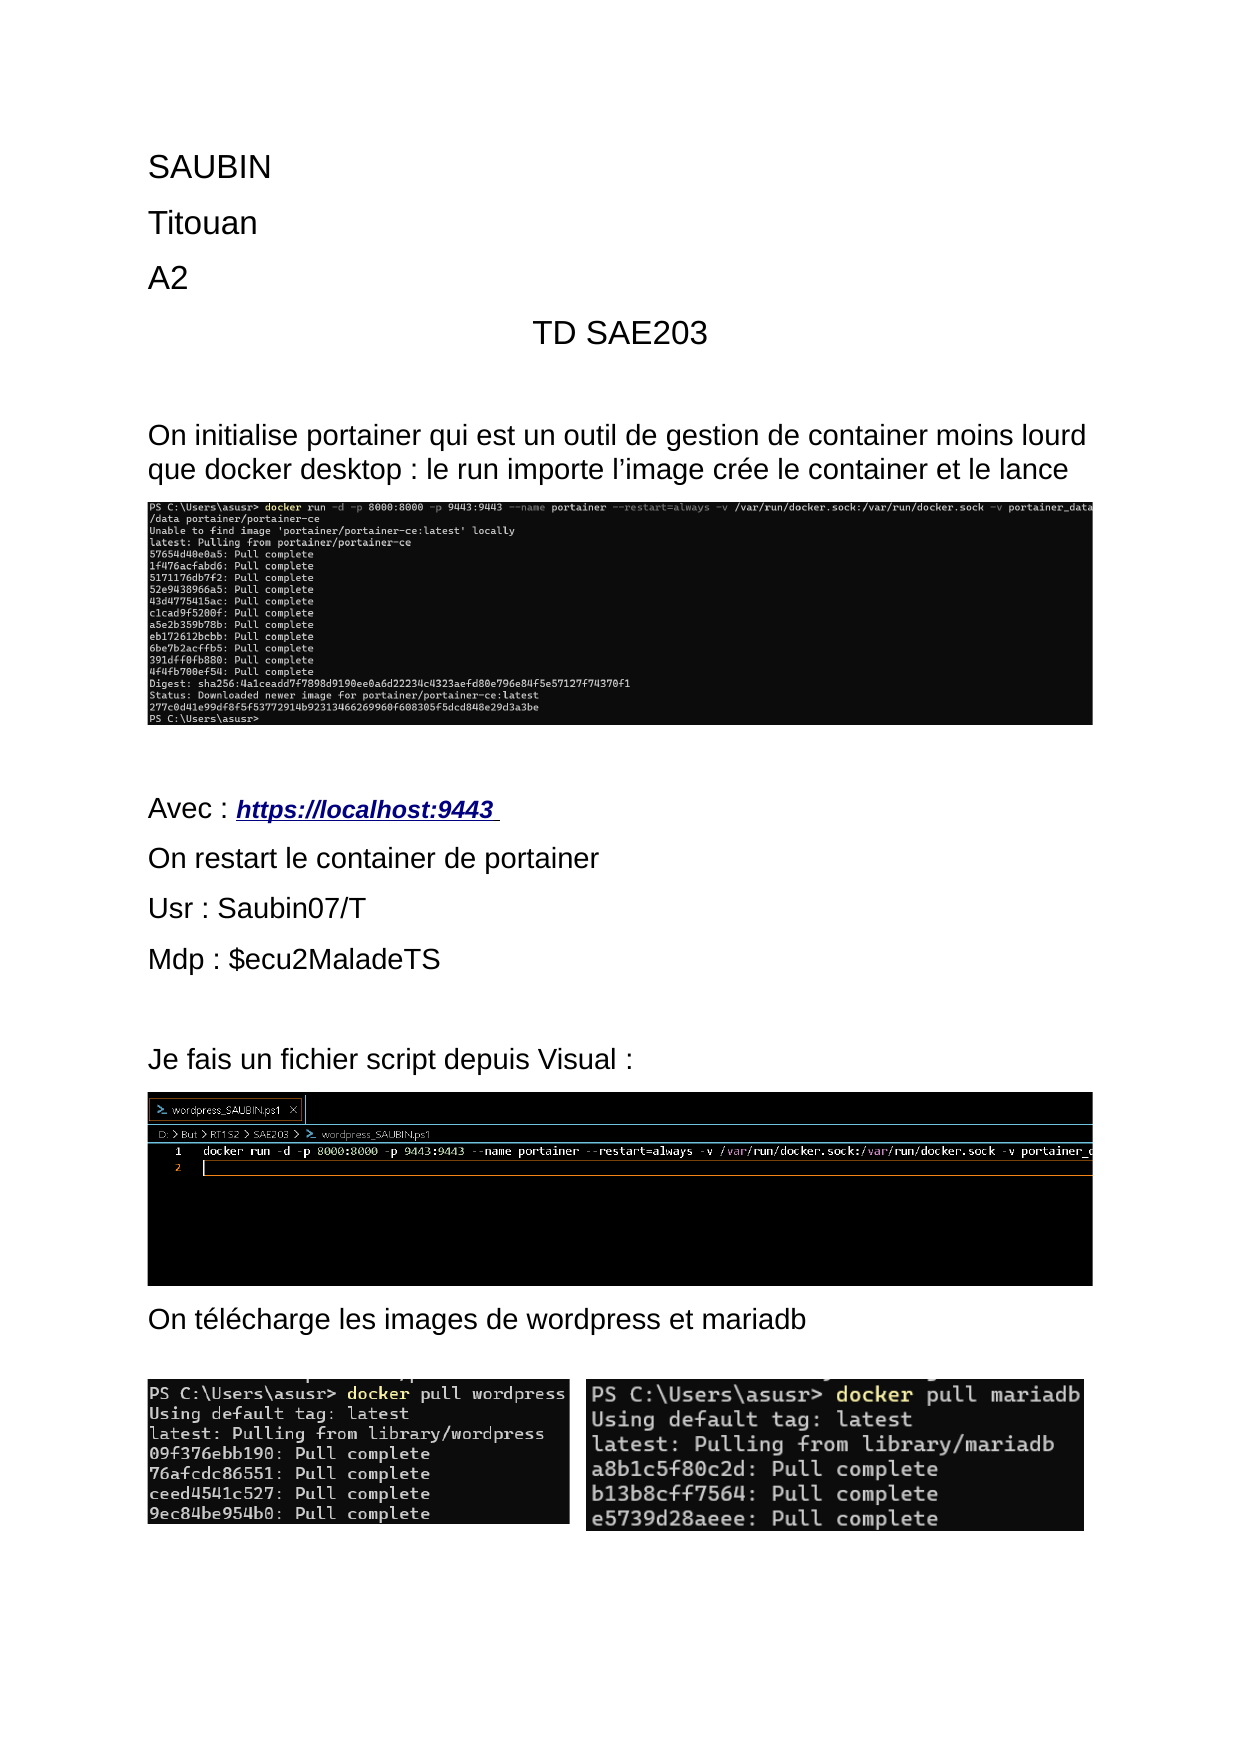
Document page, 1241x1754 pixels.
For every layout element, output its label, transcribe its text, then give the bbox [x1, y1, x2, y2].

text A2 [148, 258, 1093, 296]
text Usr : Saubin07/T [148, 891, 1093, 925]
text Je fais un fichier script depuis Visual : [148, 1042, 1093, 1076]
text Avec : https://localhost:9443 [148, 791, 1093, 824]
text Titouan [148, 203, 1093, 241]
text On télécharge les images de wordpress et mariadb [148, 1302, 1093, 1336]
text Mdp : $ecu2MaladeTS [148, 942, 1093, 975]
text TD SAE203 [148, 313, 1093, 351]
text On restart le container de portainer [148, 841, 1093, 875]
text SAUBIN [148, 148, 1093, 186]
text On initialise portainer qui est un outil de gestion de container moins lourd que docker desktop : le run importe l’image crée le container et le lance [148, 418, 1093, 485]
